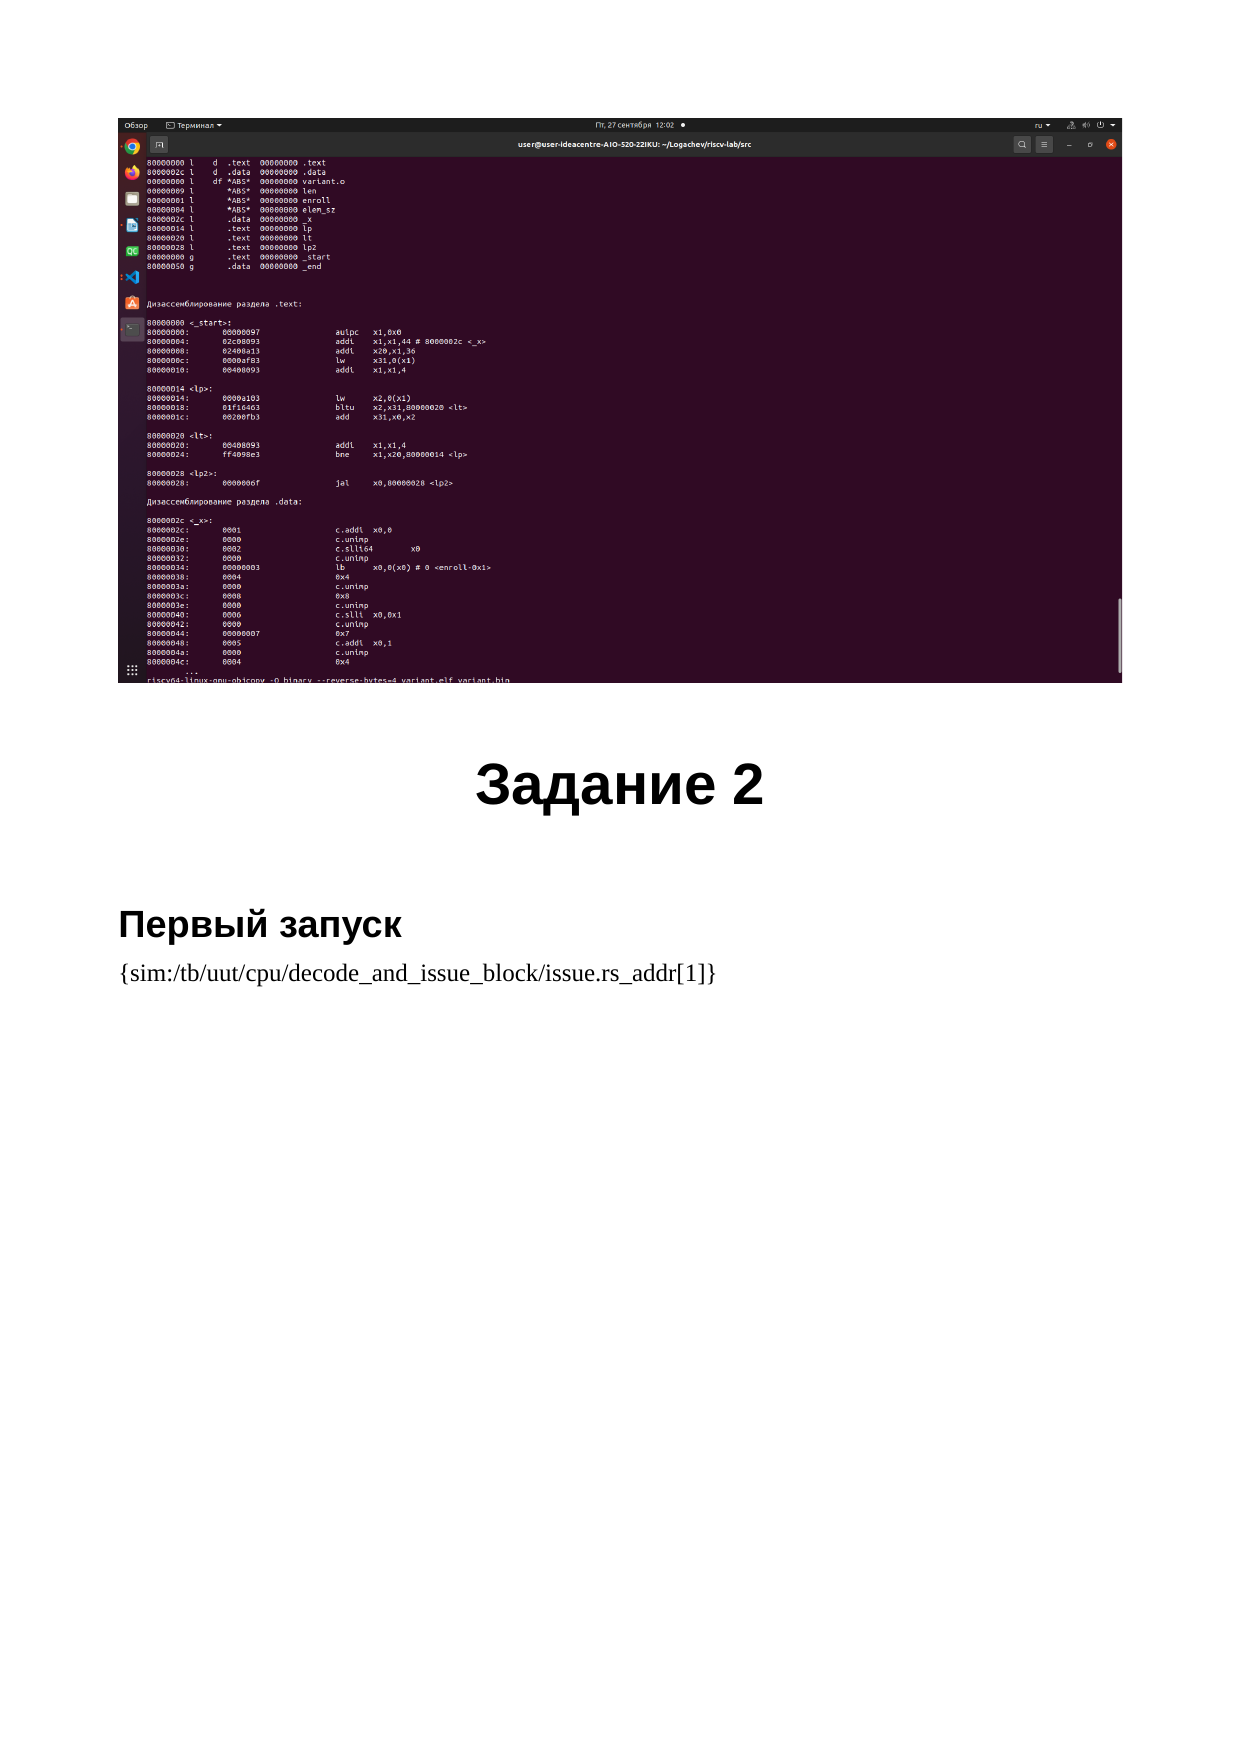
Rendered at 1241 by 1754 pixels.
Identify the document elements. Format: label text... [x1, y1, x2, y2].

title Задание 2 [118, 683, 1122, 817]
picture [118, 118, 1123, 683]
text {sim:/tb/uut/cpu/decode_and_issue_block/issue.rs_addr[1]} [118, 958, 1122, 987]
subtitle Первый запуск [118, 902, 1122, 946]
